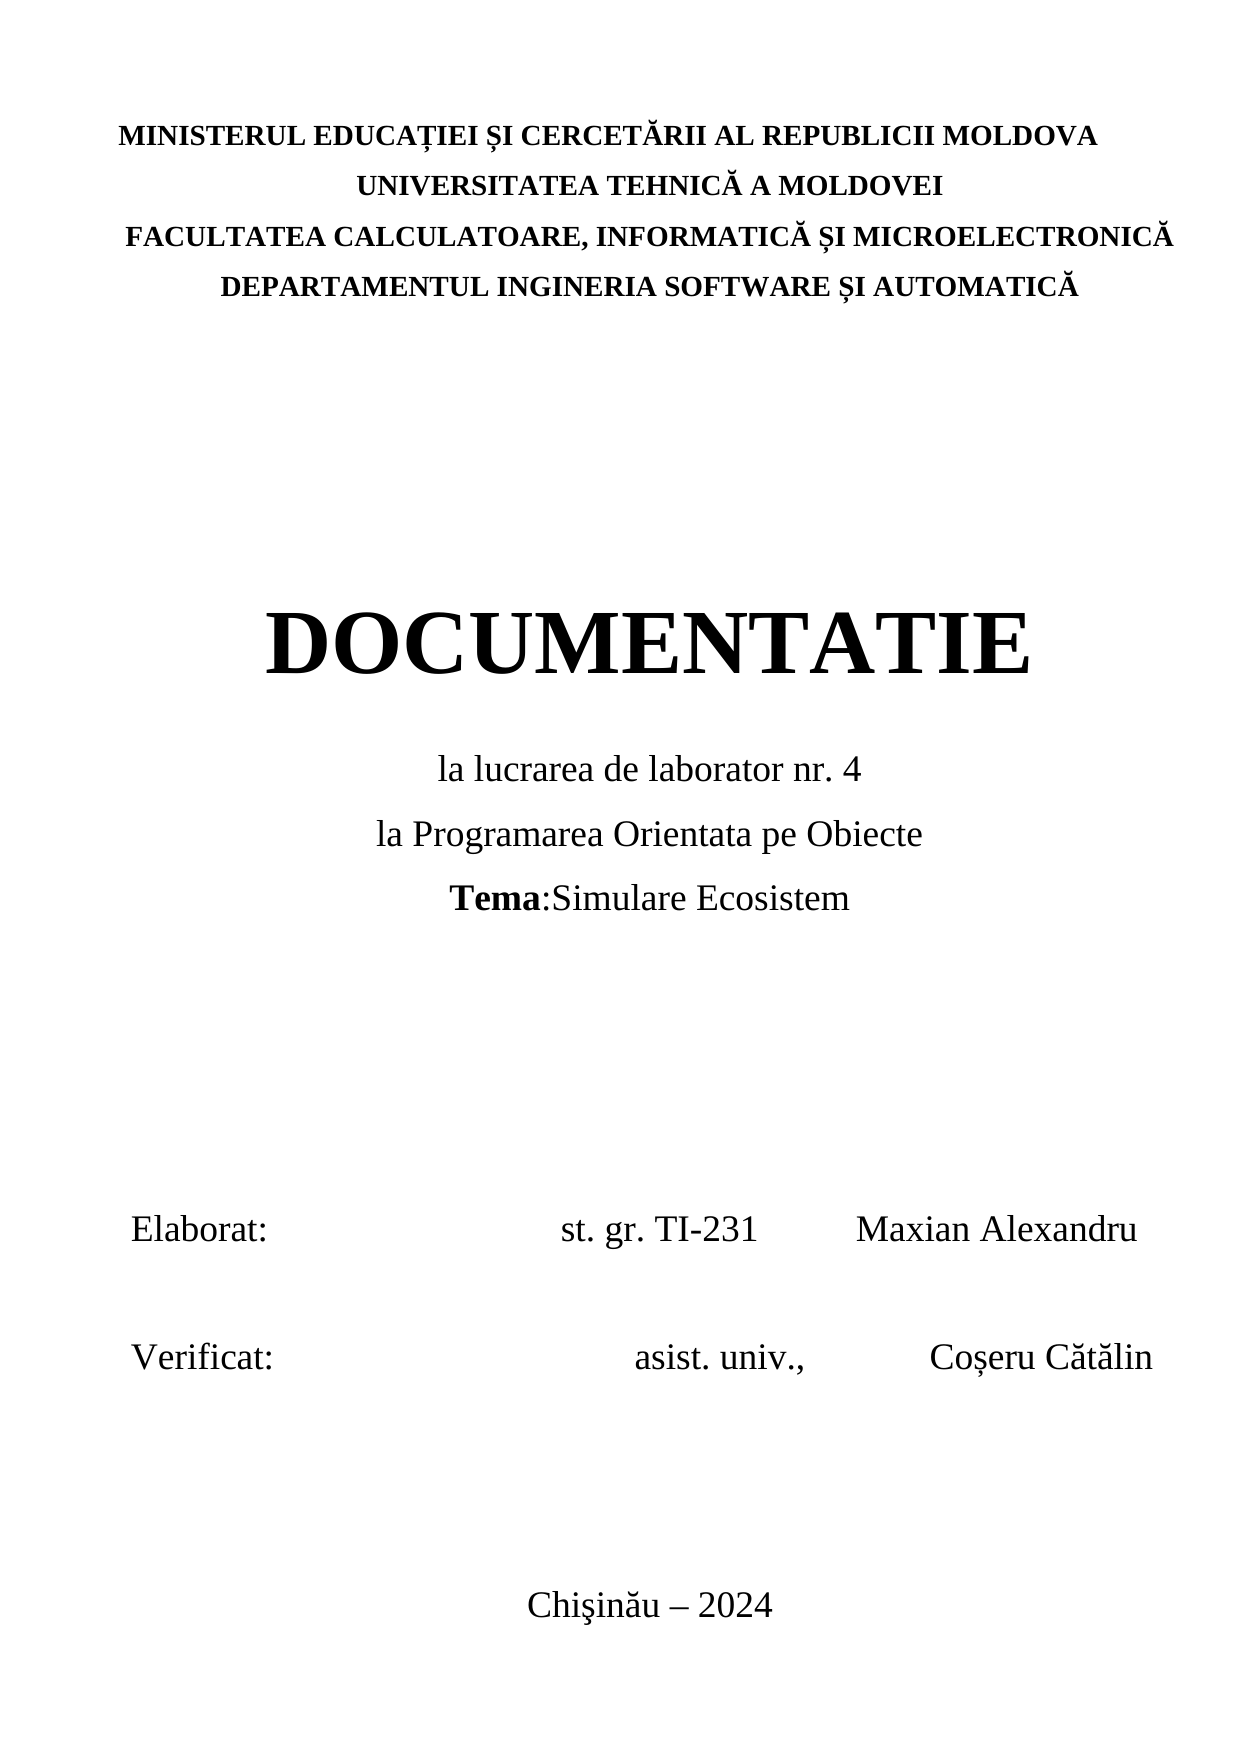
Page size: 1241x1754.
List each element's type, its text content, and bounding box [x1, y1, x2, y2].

text la Programarea Orientata pe Obiecte [203, 811, 1097, 854]
text Tema:Simulare Ecosistem [118, 876, 1181, 919]
text la lucrarea de laborator nr. 4 [203, 746, 1097, 789]
text FACULTATEA CALCULATOARE, INFORMATICĂ ȘI MICROELECTRONICĂ DEPARTAMENTUL INGINERIA SOFTWARE ȘI AUTOMATICĂ [118, 219, 1181, 303]
title DOCUMENTATIE [202, 588, 1096, 693]
text Verificat: asist. univ., Coșeru Cătălin [131, 1335, 1196, 1378]
text MINISTERUL EDUCAȚIEI ȘI CERCETĂRII AL REPUBLICII MOLDOVA [118, 118, 1181, 152]
text Elaborat: st. gr. TI-231 Maxian Alexandru [131, 1206, 1181, 1249]
text Chişinău – 2024 [118, 1583, 1181, 1626]
text UNIVERSITATEA TEHNICĂ A MOLDOVEI [118, 168, 1181, 202]
